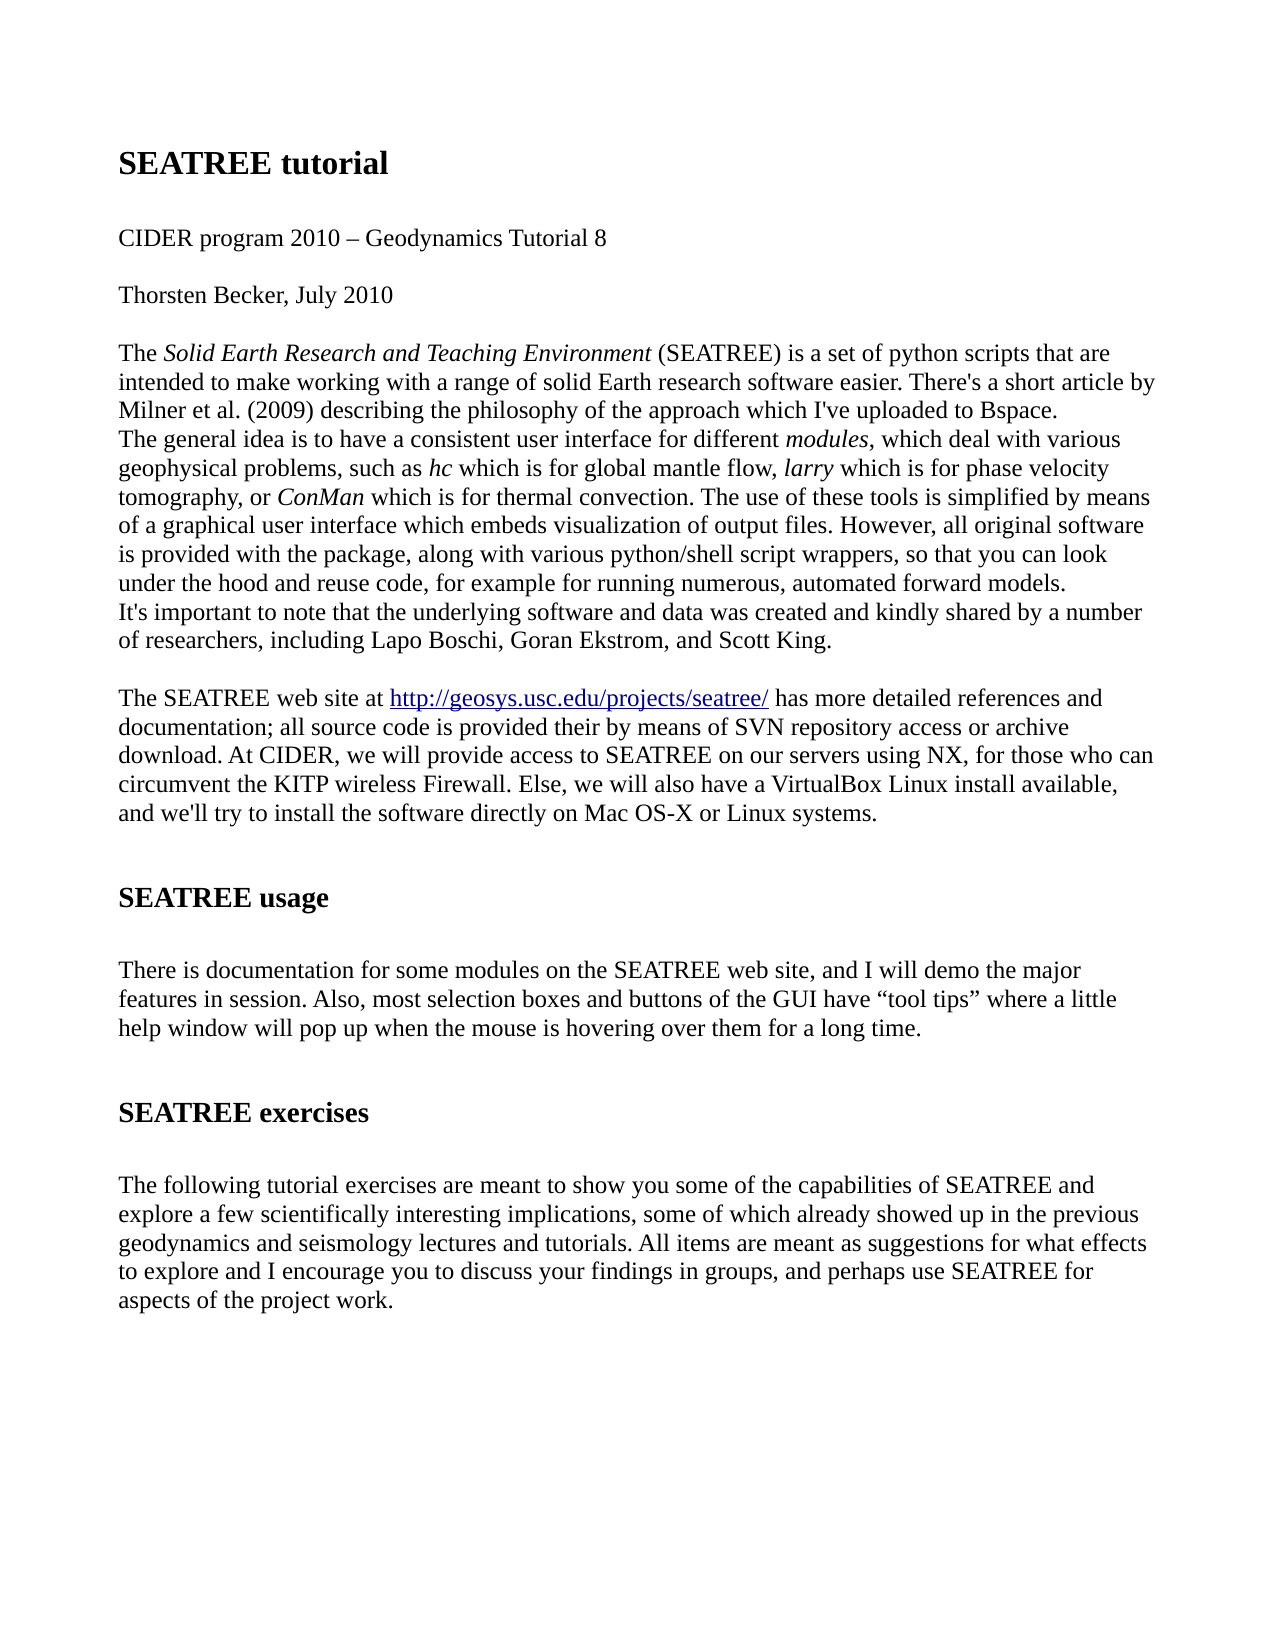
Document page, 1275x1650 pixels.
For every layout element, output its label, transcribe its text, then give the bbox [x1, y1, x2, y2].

text CIDER program 2010 – Geodynamics Tutorial 8 [118, 223, 1157, 252]
subtitle SEATREE usage [118, 881, 1157, 914]
text It's important to note that the underlying software and data was created and kindly shared by a number of researchers, including Lapo Boschi, Goran Ekstrom, and Scott King. [118, 597, 1157, 654]
text The SEATREE web site at http://geosys.usc.edu/projects/seatree/ has more detailed references and documentation; all source code is provided their by means of SVN repository access or archive download. At CIDER, we will provide access to SEATREE on our servers using NX, for those who can circumvent the KITP wireless Firewall. Else, we will also have a VirtualBox Linux install available, and we'll try to install the software directly on Mac OS-X or Linux systems. [118, 683, 1157, 827]
text Thorsten Becker, July 2010 [118, 281, 1157, 309]
text There is documentation for some modules on the SEATREE web site, and I will demo the major features in session. Also, most selection boxes and buttons of the GUI have “tool tips” where a little help window will pop up when the mouse is hovering over them for a long time. [118, 955, 1157, 1042]
subtitle SEATREE tutorial [118, 143, 1157, 182]
subtitle SEATREE exercises [118, 1095, 1157, 1129]
text The general idea is to have a consistent user interface for different modules, which deal with various geophysical problems, such as hc which is for global mantle flow, larry which is for phase velocity tomography, or ConMan which is for thermal convection. The use of these tools is simplified by means of a graphical user interface which embeds visualization of output files. However, all original software is provided with the package, along with various python/shell script wrappers, so that you can look under the hood and reuse code, for example for running numerous, automated forward models. [118, 424, 1157, 597]
text The following tutorial exercises are meant to show you some of the capabilities of SEATREE and explore a few scientifically interesting implications, some of which already showed up in the previous geodynamics and seismology lectures and tutorials. All items are meant as suggestions for what effects to explore and I encourage you to discuss your findings in groups, and perhaps use SEATREE for aspects of the project work. [118, 1170, 1157, 1314]
text The Solid Earth Research and Teaching Environment (SEATREE) is a set of python scripts that are intended to make working with a range of solid Earth research software easier. There's a short article by Milner et al. (2009) describing the philosophy of the approach which I've uploaded to Bspace. [118, 338, 1157, 424]
